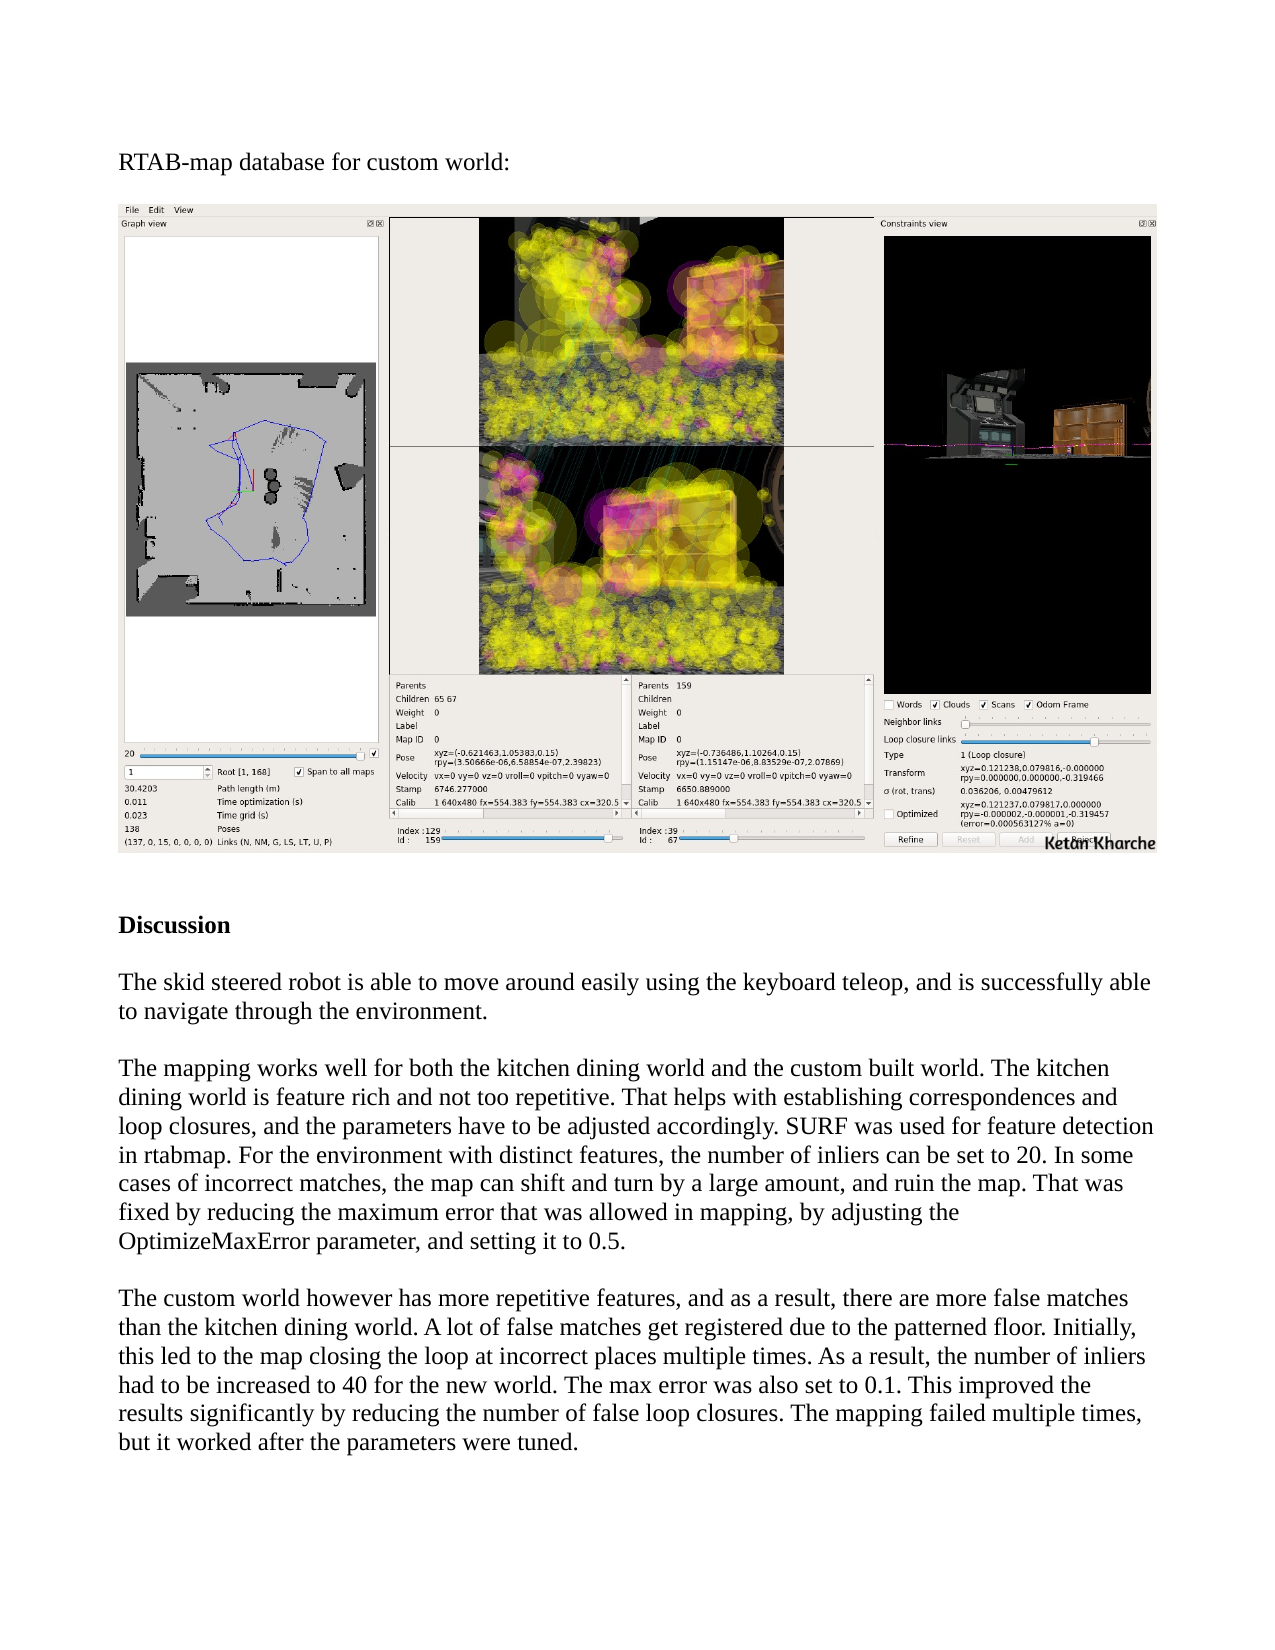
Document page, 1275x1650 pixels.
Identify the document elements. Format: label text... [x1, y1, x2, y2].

text The custom world however has more repetitive features, and as a result, there are more false matches than the kitchen dining world. A lot of false matches get registered due to the patterned floor. Initially, this led to the map closing the loop at incorrect places multiple times. As a result, the number of inliers had to be increased to 40 for the new world. The max error was also set to 0.1. This improved the results significantly by reducing the number of false loop closures. The mapping failed multiple times, but it worked after the parameters were tuned. [118, 1283, 1157, 1456]
text The skid steered robot is able to move around easily using the keyboard teleop, and is successfully able to navigate through the environment. [118, 967, 1157, 1025]
picture [118, 204, 1157, 853]
text RTAB-map database for custom world: [118, 147, 1157, 176]
text Discussion [118, 910, 1157, 938]
text The mapping works well for both the kitchen dining world and the custom built world. The kitchen dining world is feature rich and not too repetitive. That helps with establishing correspondences and loop closures, and the parameters have to be adjusted accordingly. SURF was used for feature detection in rtabmap. For the environment with distinct features, the number of inliers can be set to 20. In some cases of incorrect matches, the map can shift and turn by a large amount, and ruin the map. That was fixed by reducing the maximum error that was allowed in mapping, by adjusting the OptimizeMaxError parameter, and setting it to 0.5. [118, 1053, 1157, 1255]
